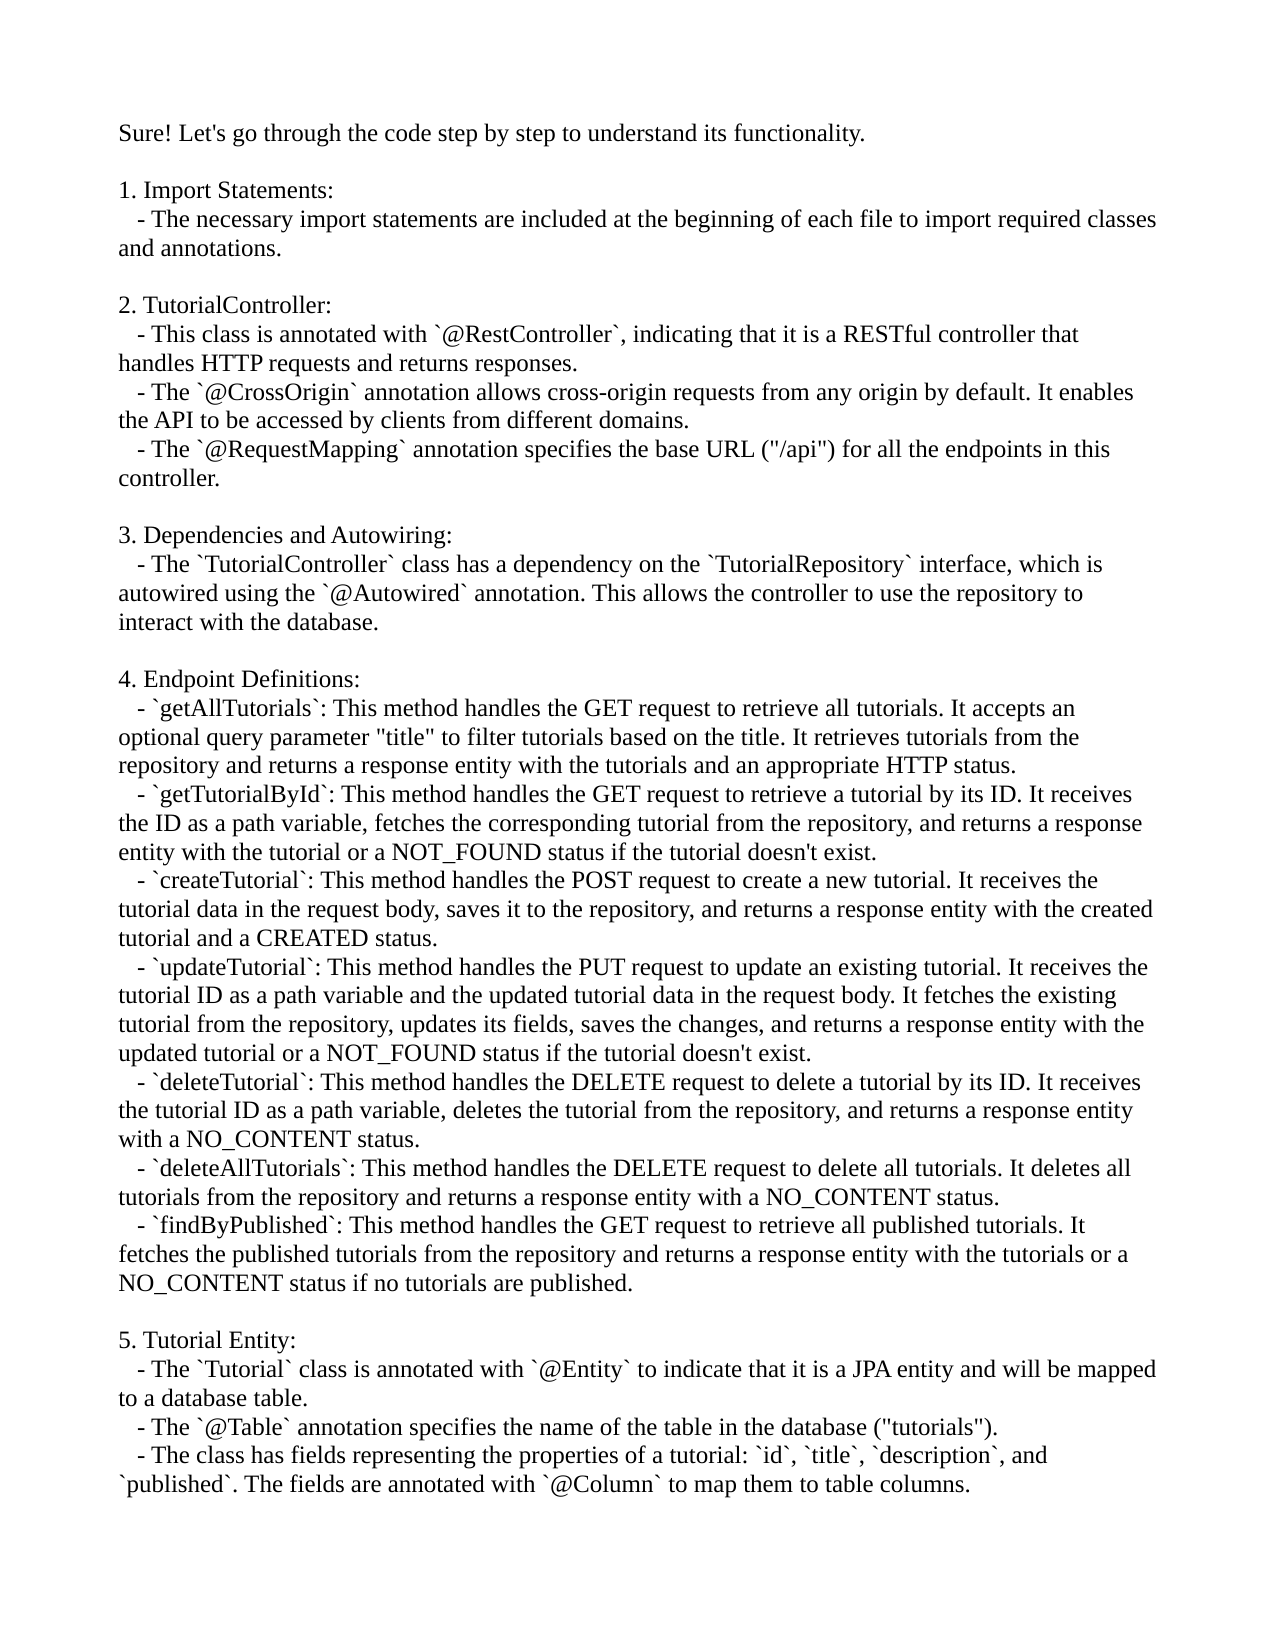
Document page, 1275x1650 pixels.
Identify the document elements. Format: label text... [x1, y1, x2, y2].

text - The necessary import statements are included at the beginning of each file to import required classes and annotations. [118, 204, 1157, 262]
text Sure! Let's go through the code step by step to understand its functionality. [118, 118, 1157, 147]
text - `deleteTutorial`: This method handles the DELETE request to delete a tutorial by its ID. It receives the tutorial ID as a path variable, deletes the tutorial from the repository, and returns a response entity with a NO_CONTENT status. [118, 1067, 1157, 1153]
text - `deleteAllTutorials`: This method handles the DELETE request to delete all tutorials. It deletes all tutorials from the repository and returns a response entity with a NO_CONTENT status. [118, 1153, 1157, 1211]
text - This class is annotated with `@RestController`, indicating that it is a RESTful controller that handles HTTP requests and returns responses. [118, 319, 1157, 377]
text 3. Dependencies and Autowiring: [118, 521, 1157, 549]
text - The `@RequestMapping` annotation specifies the base URL ("/api") for all the endpoints in this controller. [118, 434, 1157, 492]
text 5. Tutorial Entity: [118, 1326, 1157, 1354]
text - `updateTutorial`: This method handles the PUT request to update an existing tutorial. It receives the tutorial ID as a path variable and the updated tutorial data in the request body. It fetches the existing tutorial from the repository, updates its fields, saves the changes, and returns a response entity with the updated tutorial or a NOT_FOUND status if the tutorial doesn't exist. [118, 952, 1157, 1067]
text - The `TutorialController` class has a dependency on the `TutorialRepository` interface, which is autowired using the `@Autowired` annotation. This allows the controller to use the repository to interact with the database. [118, 549, 1157, 636]
text - `findByPublished`: This method handles the GET request to retrieve all published tutorials. It fetches the published tutorials from the repository and returns a response entity with the tutorials or a NO_CONTENT status if no tutorials are published. [118, 1211, 1157, 1297]
text - The class has fields representing the properties of a tutorial: `id`, `title`, `description`, and `published`. The fields are annotated with `@Column` to map them to table columns. [118, 1441, 1157, 1498]
text 2. TutorialController: [118, 291, 1157, 319]
text 1. Import Statements: [118, 176, 1157, 204]
text - `getAllTutorials`: This method handles the GET request to retrieve all tutorials. It accepts an optional query parameter "title" to filter tutorials based on the title. It retrieves tutorials from the repository and returns a response entity with the tutorials and an appropriate HTTP status. [118, 693, 1157, 779]
text - The `@CrossOrigin` annotation allows cross-origin requests from any origin by default. It enables the API to be accessed by clients from different domains. [118, 377, 1157, 434]
text - `createTutorial`: This method handles the POST request to create a new tutorial. It receives the tutorial data in the request body, saves it to the repository, and returns a response entity with the created tutorial and a CREATED status. [118, 866, 1157, 952]
text - The `Tutorial` class is annotated with `@Entity` to indicate that it is a JPA entity and will be mapped to a database table. [118, 1354, 1157, 1412]
text - The `@Table` annotation specifies the name of the table in the database ("tutorials"). [118, 1412, 1157, 1441]
text 4. Endpoint Definitions: [118, 664, 1157, 693]
text - `getTutorialById`: This method handles the GET request to retrieve a tutorial by its ID. It receives the ID as a path variable, fetches the corresponding tutorial from the repository, and returns a response entity with the tutorial or a NOT_FOUND status if the tutorial doesn't exist. [118, 779, 1157, 866]
